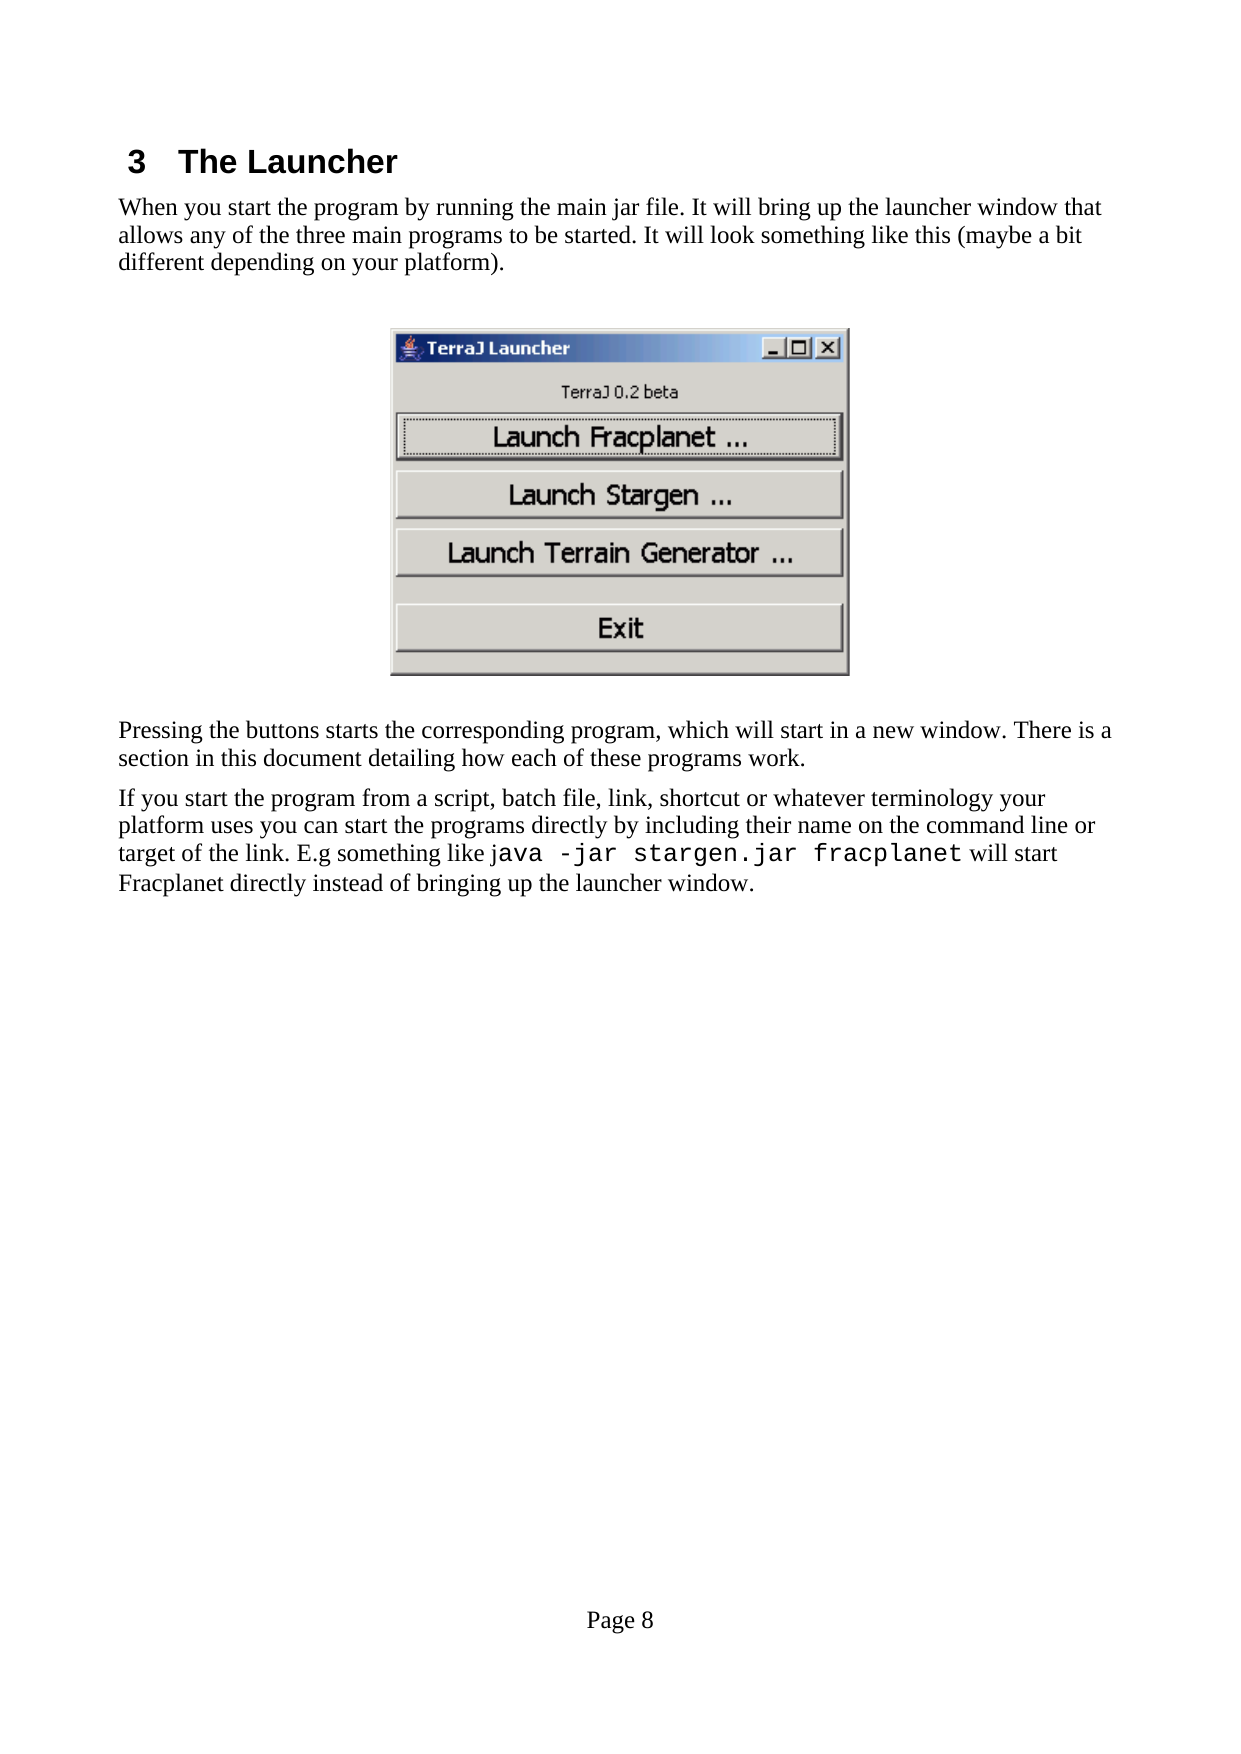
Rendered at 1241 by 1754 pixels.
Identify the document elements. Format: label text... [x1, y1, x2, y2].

text When you start the program by running the main jar file. It will bring up the launcher window that allows any of the three main programs to be started. It will look something like this (maybe a bit different depending on your platform). [118, 193, 1122, 276]
text Pressing the buttons starts the corresponding program, which will start in a new window. There is a section in this document detailing how each of these programs work. [118, 716, 1122, 771]
text If you start the program from a script, batch file, link, shortcut or whatever terminology your platform uses you can start the programs directly by including their name on the command line or target of the link. E.g something like java -jar stargen.jar fracplanet will start Fracplanet directly instead of bringing up the launcher window. [118, 784, 1122, 897]
picture [390, 328, 850, 676]
subtitle The Launcher [118, 143, 1122, 181]
